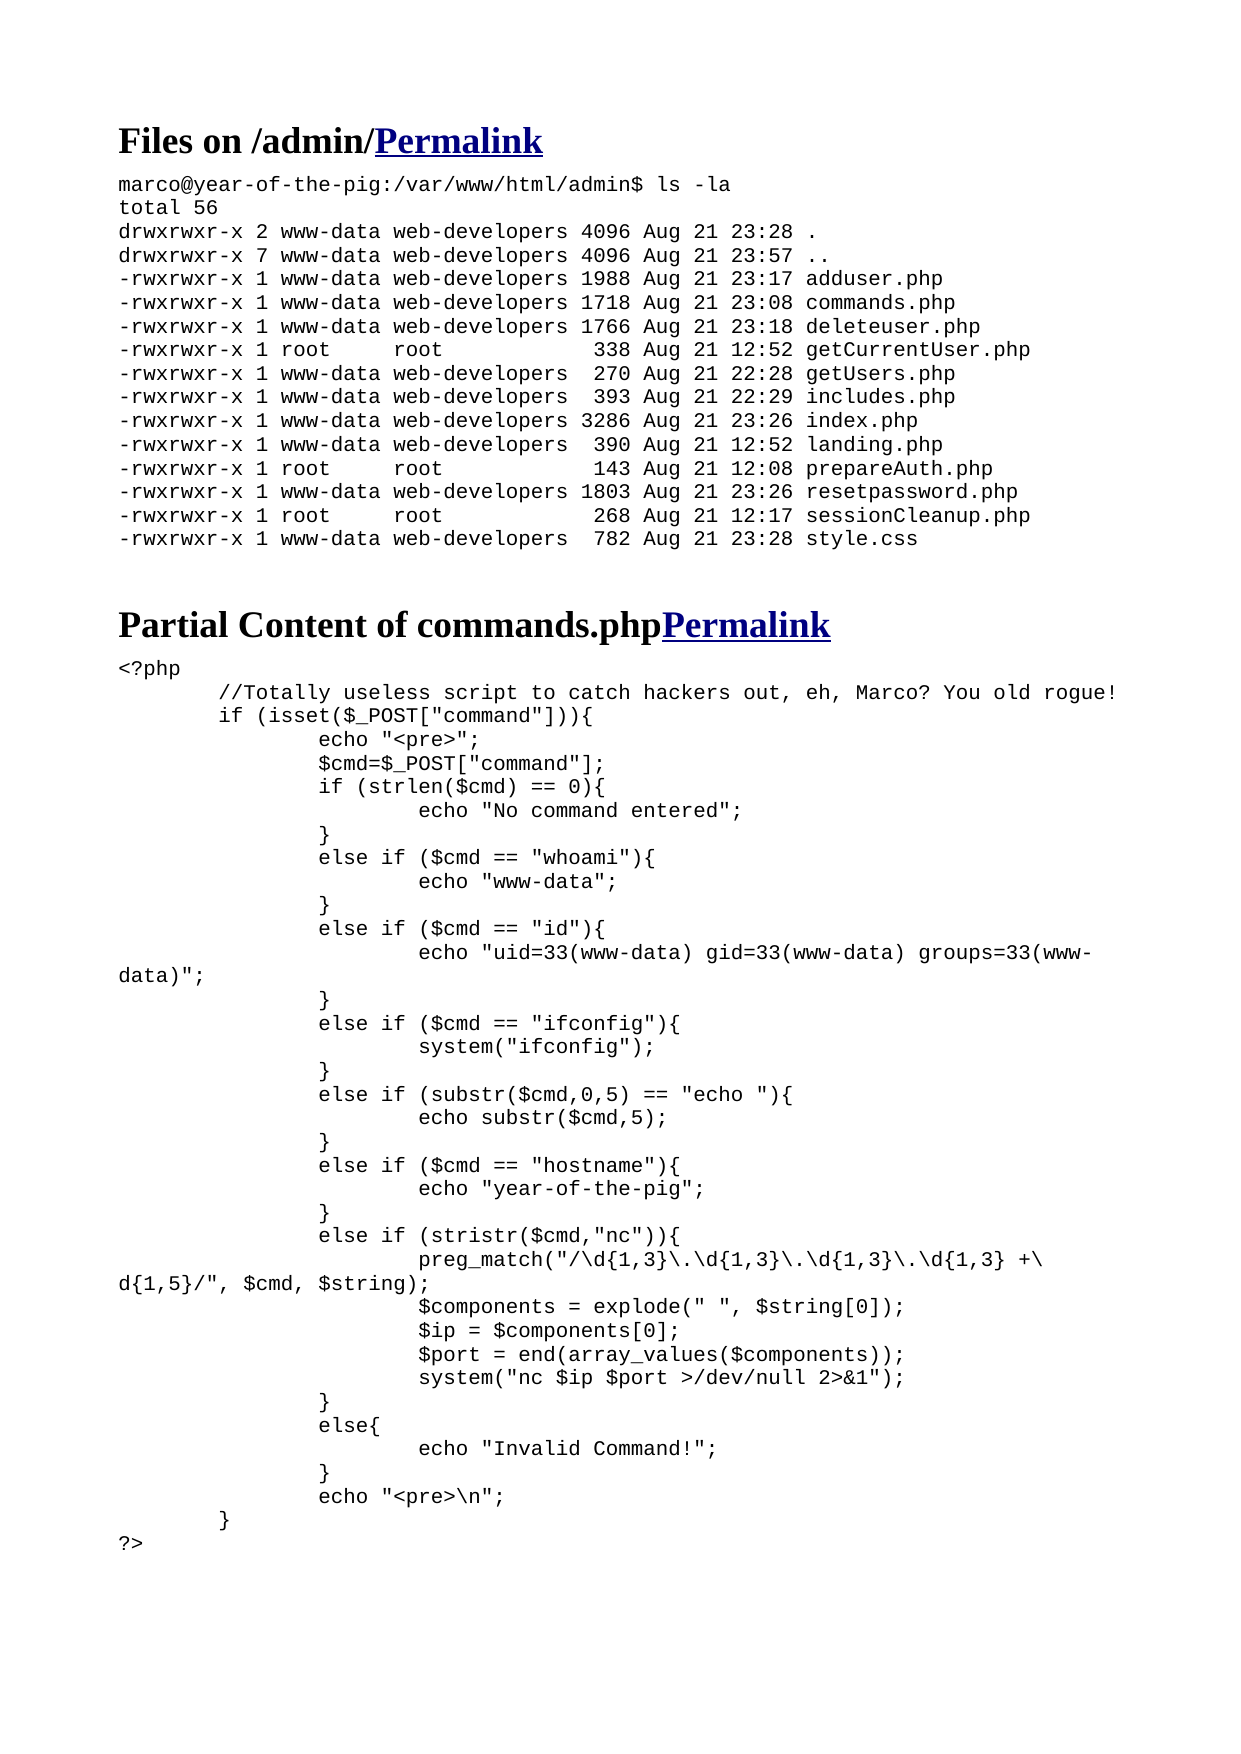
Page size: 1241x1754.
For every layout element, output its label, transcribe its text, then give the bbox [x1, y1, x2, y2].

text echo "No command entered"; [118, 800, 1122, 823]
text ?> [118, 1533, 1122, 1557]
text echo "year-of-the-pig"; [118, 1178, 1122, 1202]
text $port = end(array_values($components)); [118, 1344, 1122, 1367]
text else{ [118, 1415, 1122, 1438]
text echo "www-data"; [118, 871, 1122, 894]
text } [118, 894, 1122, 918]
text -rwxrwxr-x 1 root root 143 Aug 21 12:08 prepareAuth.php [118, 457, 1122, 481]
text -rwxrwxr-x 1 www-data web-developers 1988 Aug 21 23:17 adduser.php [118, 268, 1122, 292]
text -rwxrwxr-x 1 www-data web-developers 393 Aug 21 22:29 includes.php [118, 387, 1122, 410]
text <?php [118, 658, 1122, 682]
text if (strlen($cmd) == 0){ [118, 776, 1122, 800]
text else if (stristr($cmd,"nc")){ [118, 1226, 1122, 1249]
text $ip = $components[0]; [118, 1320, 1122, 1344]
text } [118, 1131, 1122, 1154]
text -rwxrwxr-x 1 www-data web-developers 1803 Aug 21 23:26 resetpassword.php [118, 481, 1122, 505]
text } [118, 1462, 1122, 1486]
text echo "<pre>"; [118, 729, 1122, 753]
text $cmd=$_POST["command"]; [118, 753, 1122, 776]
text total 56 [118, 197, 1122, 221]
text -rwxrwxr-x 1 www-data web-developers 390 Aug 21 12:52 landing.php [118, 434, 1122, 457]
text marco@year-of-the-pig:/var/www/html/admin$ ls -la [118, 174, 1122, 197]
subtitle Files on /admin/Permalink [118, 118, 1122, 161]
text -rwxrwxr-x 1 www-data web-developers 1718 Aug 21 23:08 commands.php [118, 292, 1122, 316]
text -rwxrwxr-x 1 root root 338 Aug 21 12:52 getCurrentUser.php [118, 339, 1122, 363]
text //Totally useless script to catch hackers out, eh, Marco? You old rogue! [118, 682, 1122, 705]
text echo "uid=33(www-data) gid=33(www-data) groups=33(www-data)"; [118, 942, 1122, 989]
text drwxrwxr-x 7 www-data web-developers 4096 Aug 21 23:57 .. [118, 245, 1122, 268]
text } [118, 1509, 1122, 1533]
text -rwxrwxr-x 1 root root 268 Aug 21 12:17 sessionCleanup.php [118, 505, 1122, 528]
text -rwxrwxr-x 1 www-data web-developers 1766 Aug 21 23:18 deleteuser.php [118, 316, 1122, 339]
text echo substr($cmd,5); [118, 1107, 1122, 1131]
subtitle Partial Content of commands.phpPermalink [118, 602, 1122, 646]
text } [118, 989, 1122, 1013]
text else if ($cmd == "hostname"){ [118, 1154, 1122, 1178]
text else if ($cmd == "ifconfig"){ [118, 1013, 1122, 1036]
text -rwxrwxr-x 1 www-data web-developers 782 Aug 21 23:28 style.css [118, 528, 1122, 552]
text if (isset($_POST["command"])){ [118, 705, 1122, 729]
text else if ($cmd == "id"){ [118, 918, 1122, 942]
text system("ifconfig"); [118, 1036, 1122, 1060]
text } [118, 1060, 1122, 1084]
text -rwxrwxr-x 1 www-data web-developers 270 Aug 21 22:28 getUsers.php [118, 363, 1122, 387]
text } [118, 823, 1122, 847]
text } [118, 1391, 1122, 1415]
text $components = explode(" ", $string[0]); [118, 1296, 1122, 1320]
text else if (substr($cmd,0,5) == "echo "){ [118, 1084, 1122, 1107]
text else if ($cmd == "whoami"){ [118, 847, 1122, 871]
text drwxrwxr-x 2 www-data web-developers 4096 Aug 21 23:28 . [118, 221, 1122, 245]
text echo "Invalid Command!"; [118, 1438, 1122, 1462]
text } [118, 1202, 1122, 1226]
text -rwxrwxr-x 1 www-data web-developers 3286 Aug 21 23:26 index.php [118, 410, 1122, 434]
text system("nc $ip $port >/dev/null 2>&1"); [118, 1367, 1122, 1391]
text preg_match("/\d{1,3}\.\d{1,3}\.\d{1,3}\.\d{1,3} +\d{1,5}/", $cmd, $string); [118, 1249, 1122, 1296]
text echo "<pre>\n"; [118, 1486, 1122, 1509]
